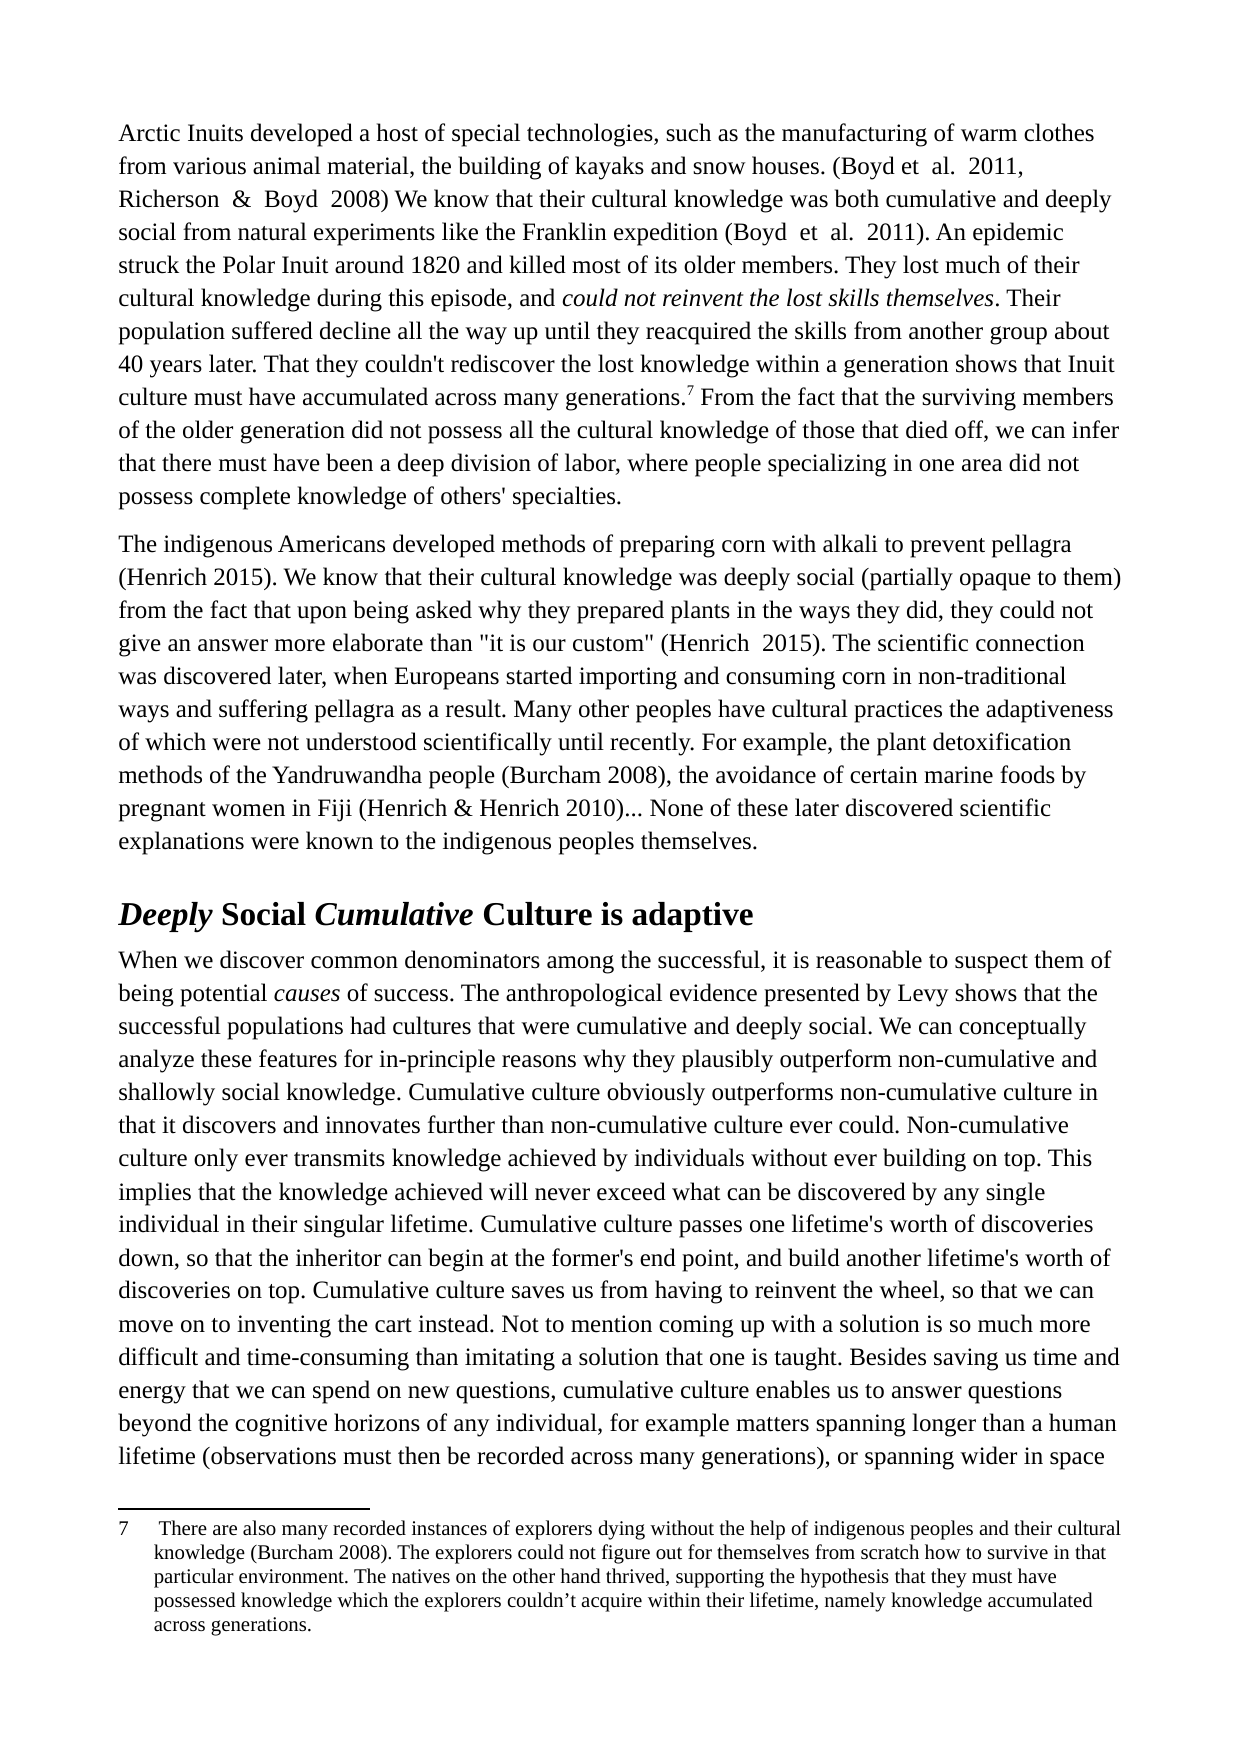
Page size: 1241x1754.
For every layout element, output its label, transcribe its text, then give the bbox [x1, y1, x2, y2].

subtitle Deeply Social Cumulative Culture is adaptive [118, 894, 1122, 933]
text The indigenous Americans developed methods of preparing corn with alkali to prevent pellagra (Henrich 2015). We know that their cultural knowledge was deeply social (partially opaque to them) from the fact that upon being asked why they prepared plants in the ways they did, they could not give an answer more elaborate than "it is our custom" (Henrich 2015). The scientific connection was discovered later, when Europeans started importing and consuming corn in non-traditional ways and suffering pellagra as a result. Many other peoples have cultural practices the adaptiveness of which were not understood scientifically until recently. For example, the plant detoxification methods of the Yandruwandha people (Burcham 2008), the avoidance of certain marine foods by pregnant women in Fiji (Henrich & Henrich 2010)... None of these later discovered scientific explanations were known to the indigenous peoples themselves. [118, 529, 1122, 855]
text When we discover common denominators among the successful, it is reasonable to suspect them of being potential causes of success. The anthropological evidence presented by Levy shows that the successful populations had cultures that were cumulative and deeply social. We can conceptually analyze these features for in-principle reasons why they plausibly outperform non-cumulative and shallowly social knowledge. Cumulative culture obviously outperforms non-cumulative culture in that it discovers and innovates further than non-cumulative culture ever could. Non-cumulative culture only ever transmits knowledge achieved by individuals without ever building on top. This implies that the knowledge achieved will never exceed what can be discovered by any single individual in their singular lifetime. Cumulative culture passes one lifetime's worth of discoveries down, so that the inheritor can begin at the former's end point, and build another lifetime's worth of discoveries on top. Cumulative culture saves us from having to reinvent the wheel, so that we can move on to inventing the cart instead. Not to mention coming up with a solution is so much more difficult and time-consuming than imitating a solution that one is taught. Besides saving us time and energy that we can spend on new questions, cumulative culture enables us to answer questions beyond the cognitive horizons of any individual, for example matters spanning longer than a human lifetime (observations must then be recorded across many generations), or spanning wider in space [118, 945, 1122, 1469]
text There are also many recorded instances of explorers dying without the help of indigenous peoples and their cultural knowledge (Burcham 2008). The explorers could not figure out for themselves from scratch how to survive in that particular environment. The natives on the other hand thrived, supporting the hypothesis that they must have possessed knowledge which the explorers couldn’t acquire within their lifetime, namely knowledge accumulated across generations. [118, 1516, 1122, 1636]
text Arctic Inuits developed a host of special technologies, such as the manufacturing of warm clothes from various animal material, the building of kayaks and snow houses. (Boyd et al. 2011, Richerson & Boyd 2008) We know that their cultural knowledge was both cumulative and deeply social from natural experiments like the Franklin expedition (Boyd et al. 2011). An epidemic struck the Polar Inuit around 1820 and killed most of its older members. They lost much of their cultural knowledge during this episode, and could not reinvent the lost skills themselves. Their population suffered decline all the way up until they reacquired the skills from another group about 40 years later. That they couldn't rediscover the lost knowledge within a generation shows that Inuit culture must have accumulated across many generations. From the fact that the surviving members of the older generation did not possess all the cultural knowledge of those that died off, we can infer that there must have been a deep division of labor, where people specializing in one area did not possess complete knowledge of others' specialties. [118, 118, 1122, 510]
